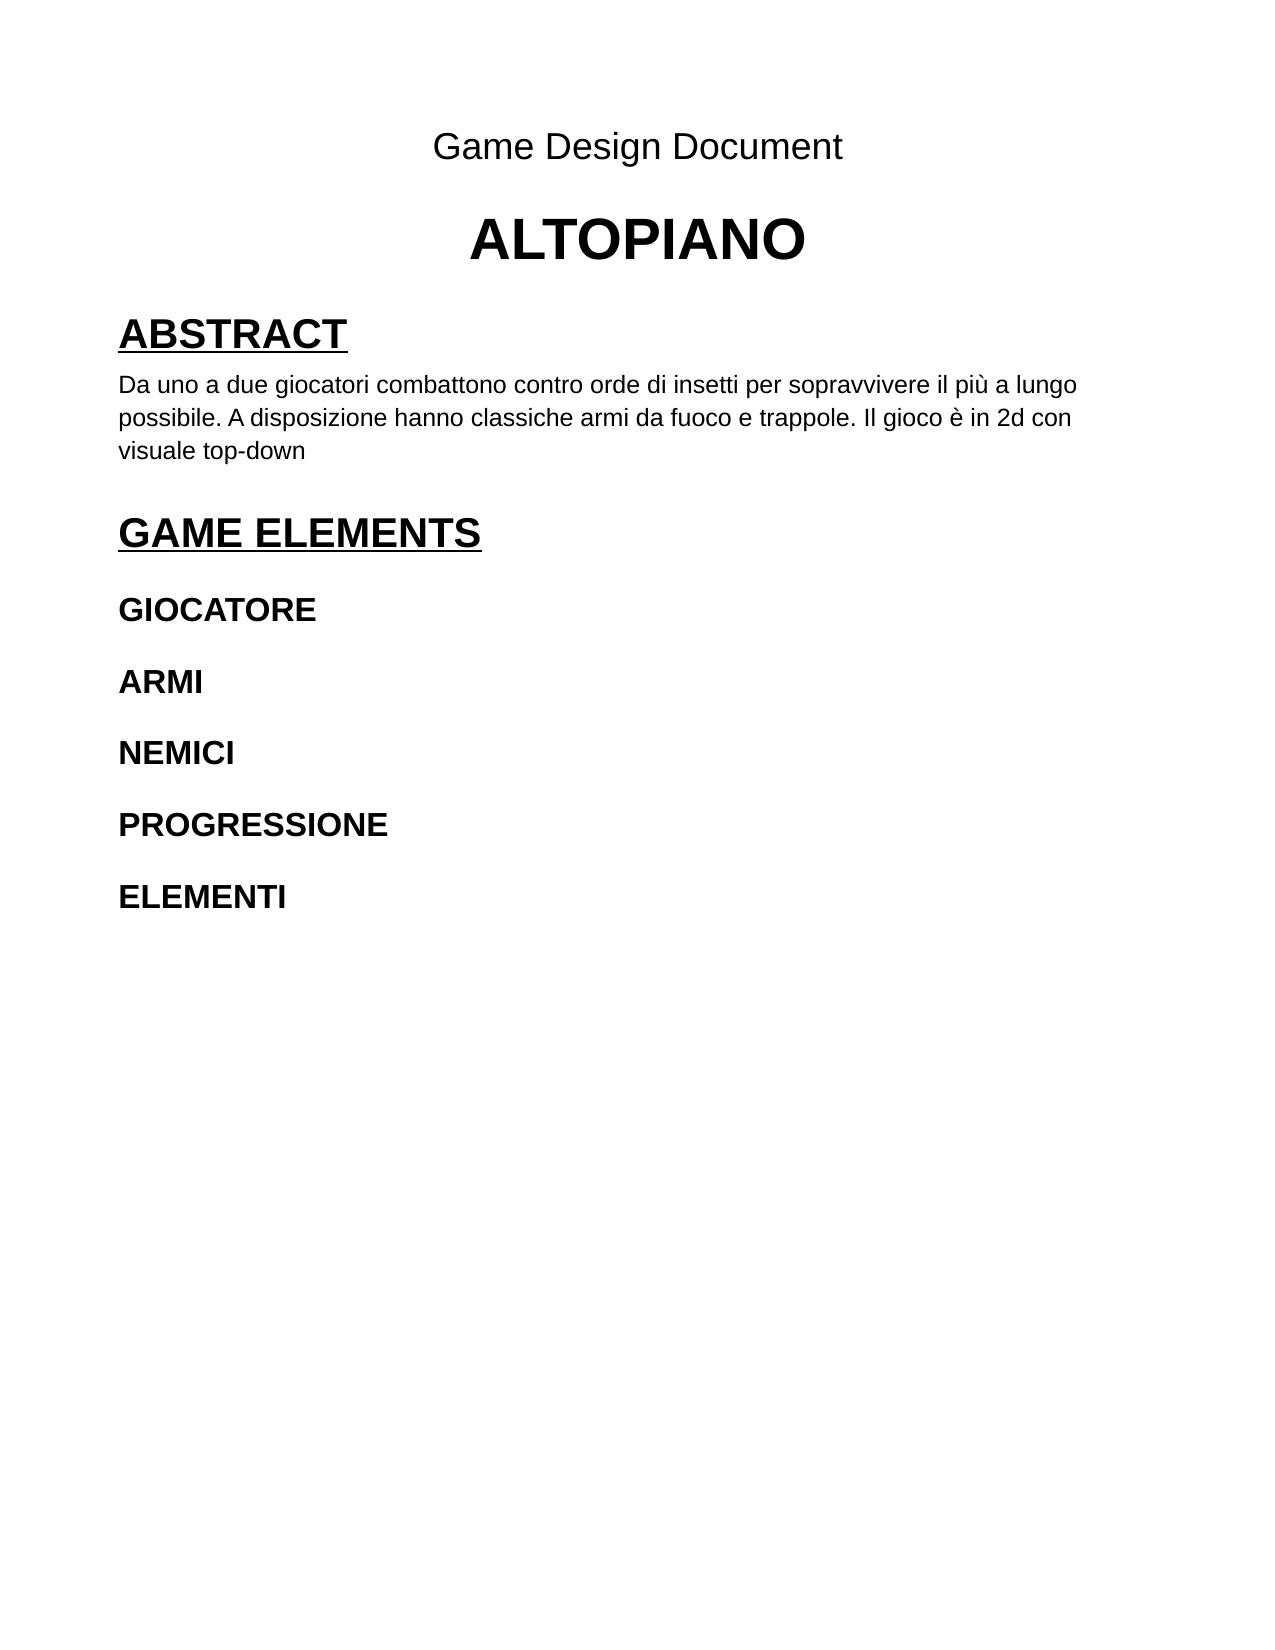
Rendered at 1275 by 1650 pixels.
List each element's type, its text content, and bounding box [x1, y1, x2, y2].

subtitle ELEMENTI [118, 877, 1157, 915]
subtitle NEMICI [118, 733, 1157, 772]
title ALTOPIANO [118, 205, 1157, 272]
subtitle Game Design Document [118, 124, 1157, 167]
subtitle PROGRESSIONE [118, 805, 1157, 844]
subtitle GIOCATORE [118, 590, 1157, 628]
subtitle ARMI [118, 662, 1157, 700]
subtitle ABSTRACT [118, 309, 1157, 357]
subtitle GAME ELEMENTS [118, 509, 1157, 557]
text Da uno a due giocatori combattono contro orde di insetti per sopravvivere il più a lungo possibile. A disposizione hanno classiche armi da fuoco e trappole. Il gioco è in 2d con visuale top-down [118, 370, 1157, 465]
